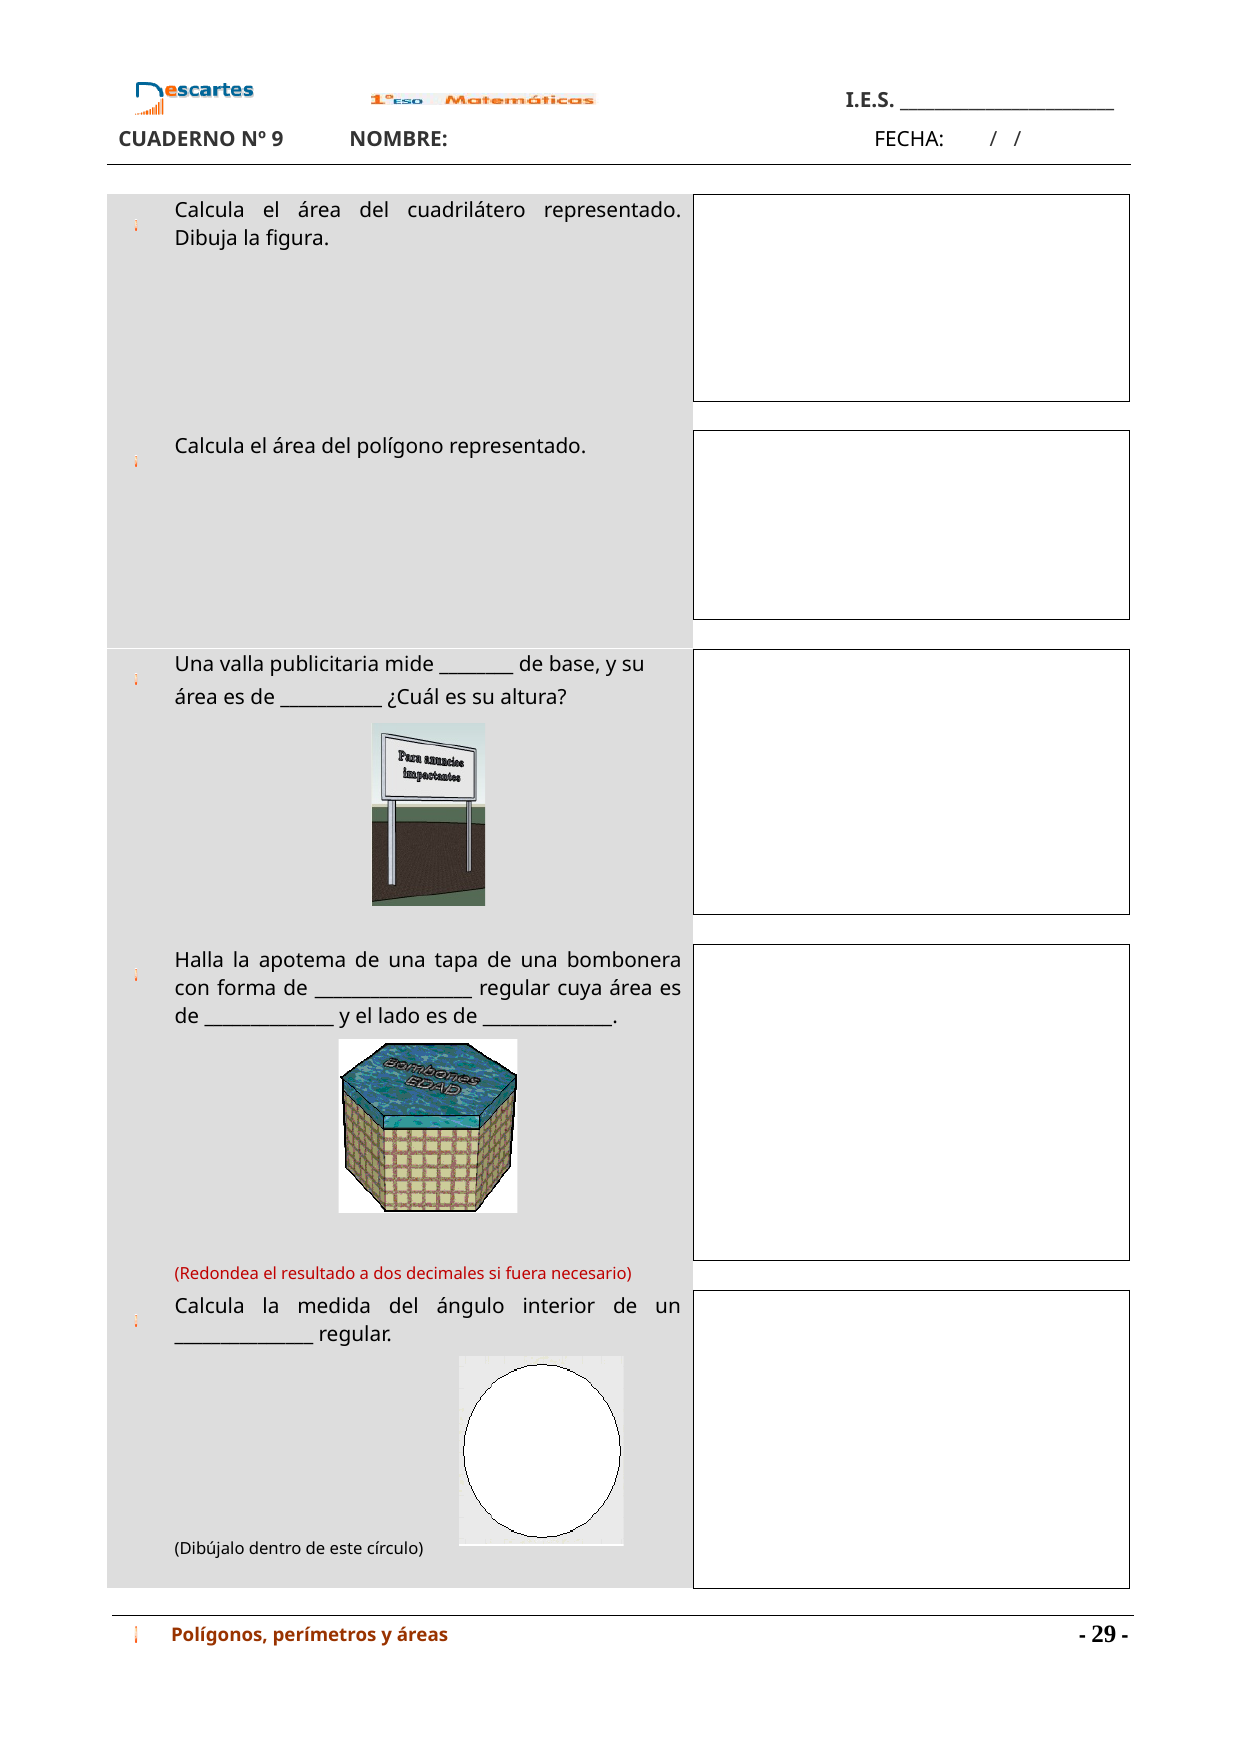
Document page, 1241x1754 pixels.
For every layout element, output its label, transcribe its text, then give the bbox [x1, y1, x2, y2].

table_cell [107, 619, 163, 648]
table_cell [693, 1261, 1130, 1290]
table_cell [107, 649, 163, 914]
picture [134, 1314, 138, 1327]
table_cell [107, 914, 163, 944]
picture [134, 82, 257, 115]
table_cell Una valla publicitaria mide ________ de base, y su área es de ___________ ¿Cuál es su altura? [163, 649, 693, 914]
table_cell [694, 650, 1129, 914]
picture [134, 1625, 138, 1643]
table_cell [107, 1290, 163, 1588]
table_cell [163, 914, 693, 944]
table_cell [693, 915, 1130, 944]
picture [134, 219, 138, 231]
table_cell (Redondea el resultado a dos decimales si fuera necesario) [163, 1260, 693, 1290]
picture [134, 455, 138, 467]
table_cell [107, 430, 163, 619]
table_cell Calcula el área del cuadrilátero representado. Dibuja la figura. [163, 194, 693, 401]
picture [371, 93, 599, 105]
table_cell Calcula el área del polígono representado. [163, 430, 693, 619]
table_cell [107, 194, 163, 401]
table_cell [107, 944, 163, 1260]
table_cell [107, 1260, 163, 1290]
table_cell [694, 195, 1129, 401]
table_cell [694, 945, 1129, 1260]
picture [134, 673, 138, 685]
table_cell [693, 402, 1130, 430]
table_cell [163, 619, 693, 648]
table_cell [694, 1291, 1129, 1588]
table_cell Calcula la medida del ángulo interior de un _______________ regular. (Dibújalo dentro de este círculo) [163, 1290, 693, 1588]
table_cell [693, 620, 1130, 648]
table_cell [694, 431, 1129, 619]
table_cell Halla la apotema de una tapa de una bombonera con forma de _________________ regular cuya área es de ______________ y el lado es de ______________. [163, 944, 693, 1260]
table_cell [107, 401, 163, 430]
table_cell [163, 401, 693, 430]
picture [371, 723, 486, 906]
picture [134, 968, 138, 981]
